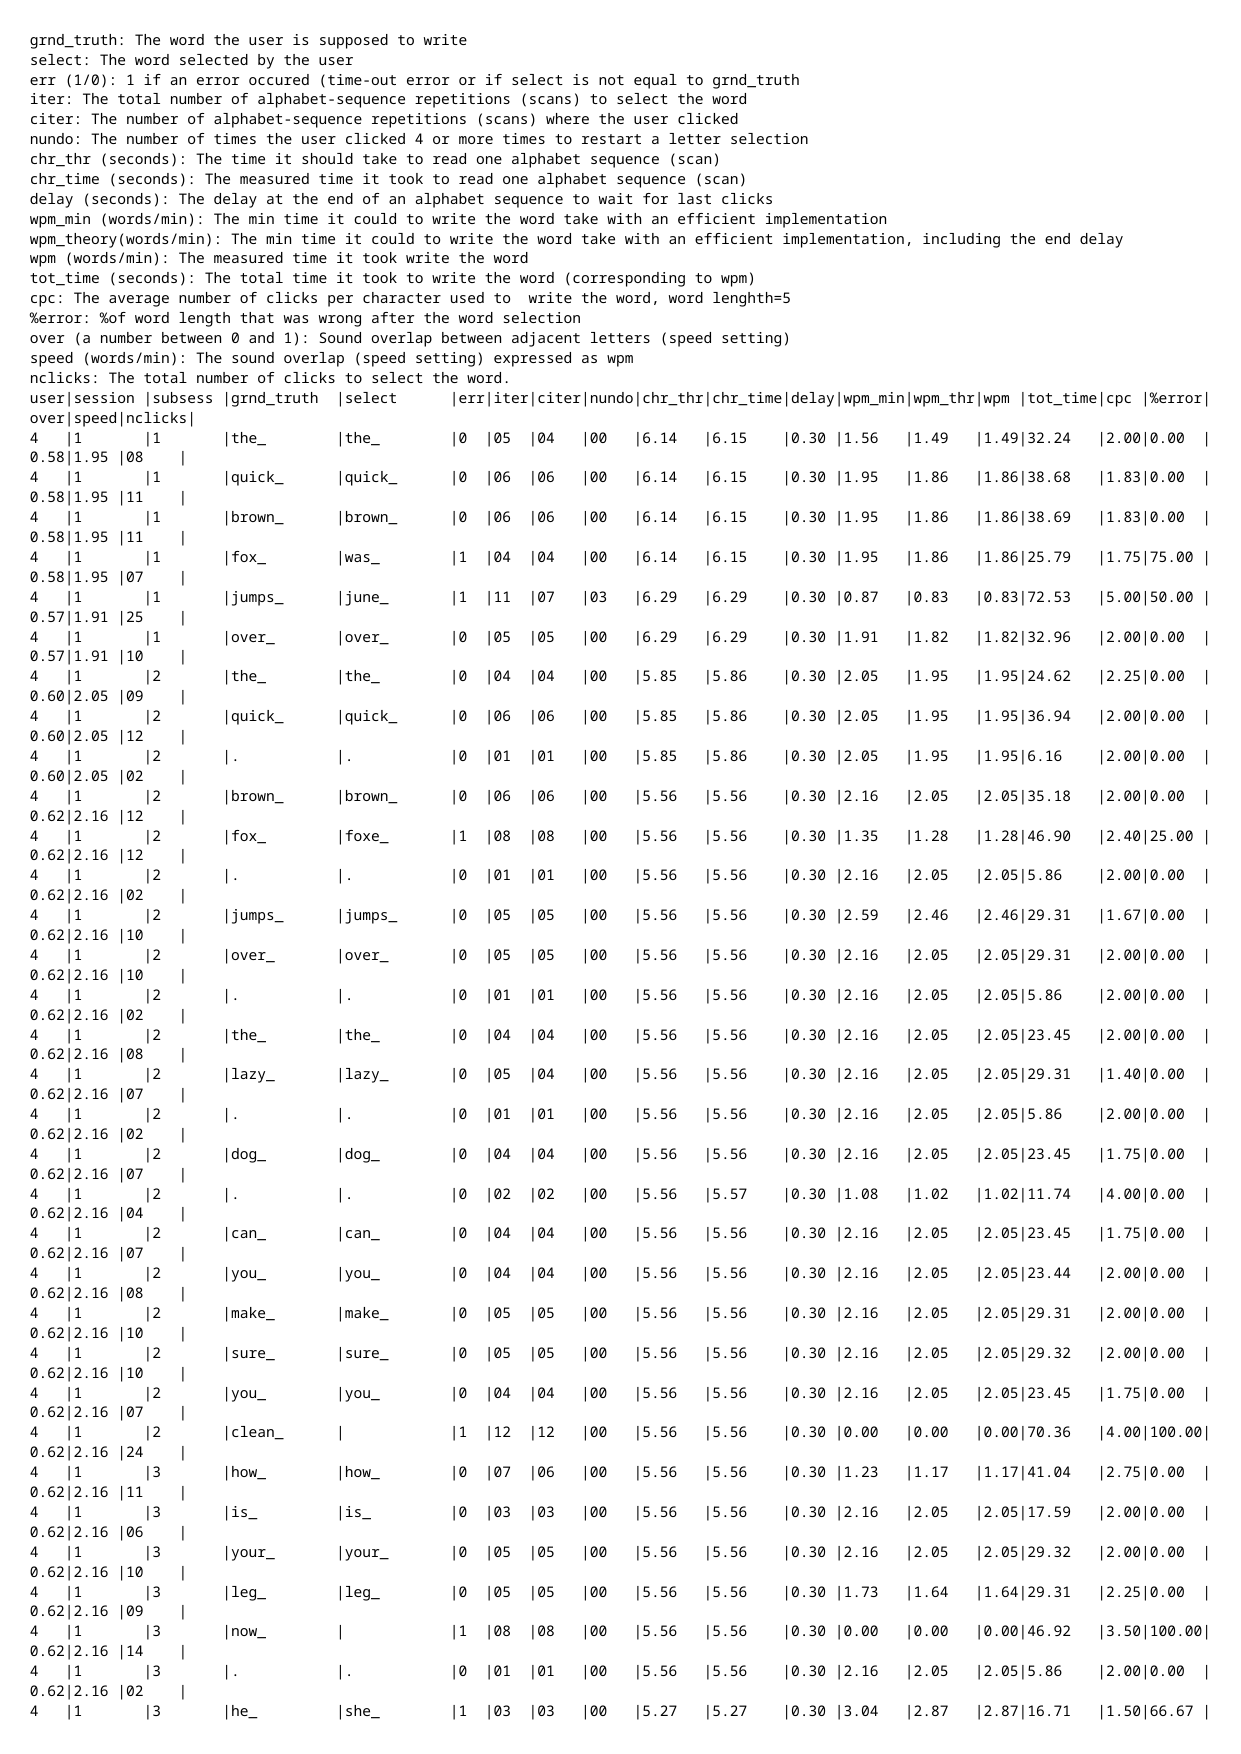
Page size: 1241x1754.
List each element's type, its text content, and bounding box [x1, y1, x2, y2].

text speed (words/min): The sound overlap (speed setting) expressed as wpm [29, 348, 1211, 368]
text 4 |1 |2 |the_ |the_ |0 |04 |04 |00 |5.56 |5.56 |0.30 |2.16 |2.05 |2.05|23.45 |2.00|0.00 |0.62|2.16 |08 | [29, 1024, 1211, 1064]
text 4 |1 |3 |leg_ |leg_ |0 |05 |05 |00 |5.56 |5.56 |0.30 |1.73 |1.64 |1.64|29.31 |2.25|0.00 |0.62|2.16 |09 | [29, 1581, 1211, 1621]
text 4 |1 |3 |he_ |she_ |1 |03 |03 |00 |5.27 |5.27 |0.30 |3.04 |2.87 |2.87|16.71 |1.50|66.67 | [29, 1701, 1211, 1721]
text 4 |1 |2 |. |. |0 |02 |02 |00 |5.56 |5.57 |0.30 |1.08 |1.02 |1.02|11.74 |4.00|0.00 |0.62|2.16 |04 | [29, 1183, 1211, 1223]
text 4 |1 |2 |. |. |0 |01 |01 |00 |5.56 |5.56 |0.30 |2.16 |2.05 |2.05|5.86 |2.00|0.00 |0.62|2.16 |02 | [29, 984, 1211, 1024]
text wpm_theory(words/min): The min time it could to write the word take with an efficient implementation, including the end delay [29, 228, 1211, 248]
text 4 |1 |1 |over_ |over_ |0 |05 |05 |00 |6.29 |6.29 |0.30 |1.91 |1.82 |1.82|32.96 |2.00|0.00 |0.57|1.91 |10 | [29, 626, 1211, 666]
text chr_time (seconds): The measured time it took to read one alphabet sequence (scan) [29, 169, 1211, 189]
text 4 |1 |2 |sure_ |sure_ |0 |05 |05 |00 |5.56 |5.56 |0.30 |2.16 |2.05 |2.05|29.32 |2.00|0.00 |0.62|2.16 |10 | [29, 1343, 1211, 1382]
text 4 |1 |2 |you_ |you_ |0 |04 |04 |00 |5.56 |5.56 |0.30 |2.16 |2.05 |2.05|23.44 |2.00|0.00 |0.62|2.16 |08 | [29, 1263, 1211, 1303]
text 4 |1 |1 |quick_ |quick_ |0 |06 |06 |00 |6.14 |6.15 |0.30 |1.95 |1.86 |1.86|38.68 |1.83|0.00 |0.58|1.95 |11 | [29, 467, 1211, 507]
text %error: %of word length that was wrong after the word selection [29, 308, 1211, 328]
text 4 |1 |2 |fox_ |foxe_ |1 |08 |08 |00 |5.56 |5.56 |0.30 |1.35 |1.28 |1.28|46.90 |2.40|25.00 |0.62|2.16 |12 | [29, 825, 1211, 865]
text 4 |1 |2 |. |. |0 |01 |01 |00 |5.85 |5.86 |0.30 |2.05 |1.95 |1.95|6.16 |2.00|0.00 |0.60|2.05 |02 | [29, 746, 1211, 786]
text delay (seconds): The delay at the end of an alphabet sequence to wait for last clicks [29, 189, 1211, 208]
text iter: The total number of alphabet-sequence repetitions (scans) to select the word [29, 89, 1211, 109]
text 4 |1 |1 |jumps_ |june_ |1 |11 |07 |03 |6.29 |6.29 |0.30 |0.87 |0.83 |0.83|72.53 |5.00|50.00 |0.57|1.91 |25 | [29, 587, 1211, 626]
text user|session |subsess |grnd_truth |select |err|iter|citer|nundo|chr_thr|chr_time|delay|wpm_min|wpm_thr|wpm |tot_time|cpc |%error|over|speed|nclicks| [29, 388, 1211, 427]
text grnd_truth: The word the user is supposed to write [29, 29, 1211, 49]
text 4 |1 |1 |brown_ |brown_ |0 |06 |06 |00 |6.14 |6.15 |0.30 |1.95 |1.86 |1.86|38.69 |1.83|0.00 |0.58|1.95 |11 | [29, 507, 1211, 547]
text over (a number between 0 and 1): Sound overlap between adjacent letters (speed setting) [29, 328, 1211, 348]
text wpm_min (words/min): The min time it could to write the word take with an efficient implementation [29, 208, 1211, 228]
text 4 |1 |2 |you_ |you_ |0 |04 |04 |00 |5.56 |5.56 |0.30 |2.16 |2.05 |2.05|23.45 |1.75|0.00 |0.62|2.16 |07 | [29, 1382, 1211, 1422]
text chr_thr (seconds): The time it should take to read one alphabet sequence (scan) [29, 149, 1211, 169]
text 4 |1 |2 |. |. |0 |01 |01 |00 |5.56 |5.56 |0.30 |2.16 |2.05 |2.05|5.86 |2.00|0.00 |0.62|2.16 |02 | [29, 865, 1211, 905]
text 4 |1 |2 |clean_ | |1 |12 |12 |00 |5.56 |5.56 |0.30 |0.00 |0.00 |0.00|70.36 |4.00|100.00|0.62|2.16 |24 | [29, 1422, 1211, 1462]
text 4 |1 |3 |is_ |is_ |0 |03 |03 |00 |5.56 |5.56 |0.30 |2.16 |2.05 |2.05|17.59 |2.00|0.00 |0.62|2.16 |06 | [29, 1502, 1211, 1542]
text 4 |1 |2 |make_ |make_ |0 |05 |05 |00 |5.56 |5.56 |0.30 |2.16 |2.05 |2.05|29.31 |2.00|0.00 |0.62|2.16 |10 | [29, 1303, 1211, 1343]
text 4 |1 |1 |the_ |the_ |0 |05 |04 |00 |6.14 |6.15 |0.30 |1.56 |1.49 |1.49|32.24 |2.00|0.00 |0.58|1.95 |08 | [29, 427, 1211, 467]
text err (1/0): 1 if an error occured (time-out error or if select is not equal to grnd_truth [29, 69, 1211, 89]
text 4 |1 |2 |jumps_ |jumps_ |0 |05 |05 |00 |5.56 |5.56 |0.30 |2.59 |2.46 |2.46|29.31 |1.67|0.00 |0.62|2.16 |10 | [29, 905, 1211, 945]
text tot_time (seconds): The total time it took to write the word (corresponding to wpm) [29, 268, 1211, 288]
text 4 |1 |2 |can_ |can_ |0 |04 |04 |00 |5.56 |5.56 |0.30 |2.16 |2.05 |2.05|23.45 |1.75|0.00 |0.62|2.16 |07 | [29, 1223, 1211, 1263]
text 4 |1 |2 |over_ |over_ |0 |05 |05 |00 |5.56 |5.56 |0.30 |2.16 |2.05 |2.05|29.31 |2.00|0.00 |0.62|2.16 |10 | [29, 945, 1211, 984]
text wpm (words/min): The measured time it took write the word [29, 248, 1211, 268]
text citer: The number of alphabet-sequence repetitions (scans) where the user clicked [29, 109, 1211, 129]
text 4 |1 |2 |the_ |the_ |0 |04 |04 |00 |5.85 |5.86 |0.30 |2.05 |1.95 |1.95|24.62 |2.25|0.00 |0.60|2.05 |09 | [29, 666, 1211, 706]
text 4 |1 |3 |now_ | |1 |08 |08 |00 |5.56 |5.56 |0.30 |0.00 |0.00 |0.00|46.92 |3.50|100.00|0.62|2.16 |14 | [29, 1621, 1211, 1661]
text 4 |1 |1 |fox_ |was_ |1 |04 |04 |00 |6.14 |6.15 |0.30 |1.95 |1.86 |1.86|25.79 |1.75|75.00 |0.58|1.95 |07 | [29, 547, 1211, 587]
text 4 |1 |2 |dog_ |dog_ |0 |04 |04 |00 |5.56 |5.56 |0.30 |2.16 |2.05 |2.05|23.45 |1.75|0.00 |0.62|2.16 |07 | [29, 1144, 1211, 1183]
text 4 |1 |3 |how_ |how_ |0 |07 |06 |00 |5.56 |5.56 |0.30 |1.23 |1.17 |1.17|41.04 |2.75|0.00 |0.62|2.16 |11 | [29, 1462, 1211, 1502]
text 4 |1 |2 |lazy_ |lazy_ |0 |05 |04 |00 |5.56 |5.56 |0.30 |2.16 |2.05 |2.05|29.31 |1.40|0.00 |0.62|2.16 |07 | [29, 1064, 1211, 1104]
text select: The word selected by the user [29, 49, 1211, 69]
text 4 |1 |2 |. |. |0 |01 |01 |00 |5.56 |5.56 |0.30 |2.16 |2.05 |2.05|5.86 |2.00|0.00 |0.62|2.16 |02 | [29, 1104, 1211, 1144]
text cpc: The average number of clicks per character used to write the word, word lenghth=5 [29, 288, 1211, 308]
text nclicks: The total number of clicks to select the word. [29, 368, 1211, 388]
text 4 |1 |2 |quick_ |quick_ |0 |06 |06 |00 |5.85 |5.86 |0.30 |2.05 |1.95 |1.95|36.94 |2.00|0.00 |0.60|2.05 |12 | [29, 706, 1211, 746]
text 4 |1 |3 |your_ |your_ |0 |05 |05 |00 |5.56 |5.56 |0.30 |2.16 |2.05 |2.05|29.32 |2.00|0.00 |0.62|2.16 |10 | [29, 1542, 1211, 1581]
text 4 |1 |2 |brown_ |brown_ |0 |06 |06 |00 |5.56 |5.56 |0.30 |2.16 |2.05 |2.05|35.18 |2.00|0.00 |0.62|2.16 |12 | [29, 786, 1211, 825]
text nundo: The number of times the user clicked 4 or more times to restart a letter selection [29, 129, 1211, 149]
text 4 |1 |3 |. |. |0 |01 |01 |00 |5.56 |5.56 |0.30 |2.16 |2.05 |2.05|5.86 |2.00|0.00 |0.62|2.16 |02 | [29, 1661, 1211, 1701]
